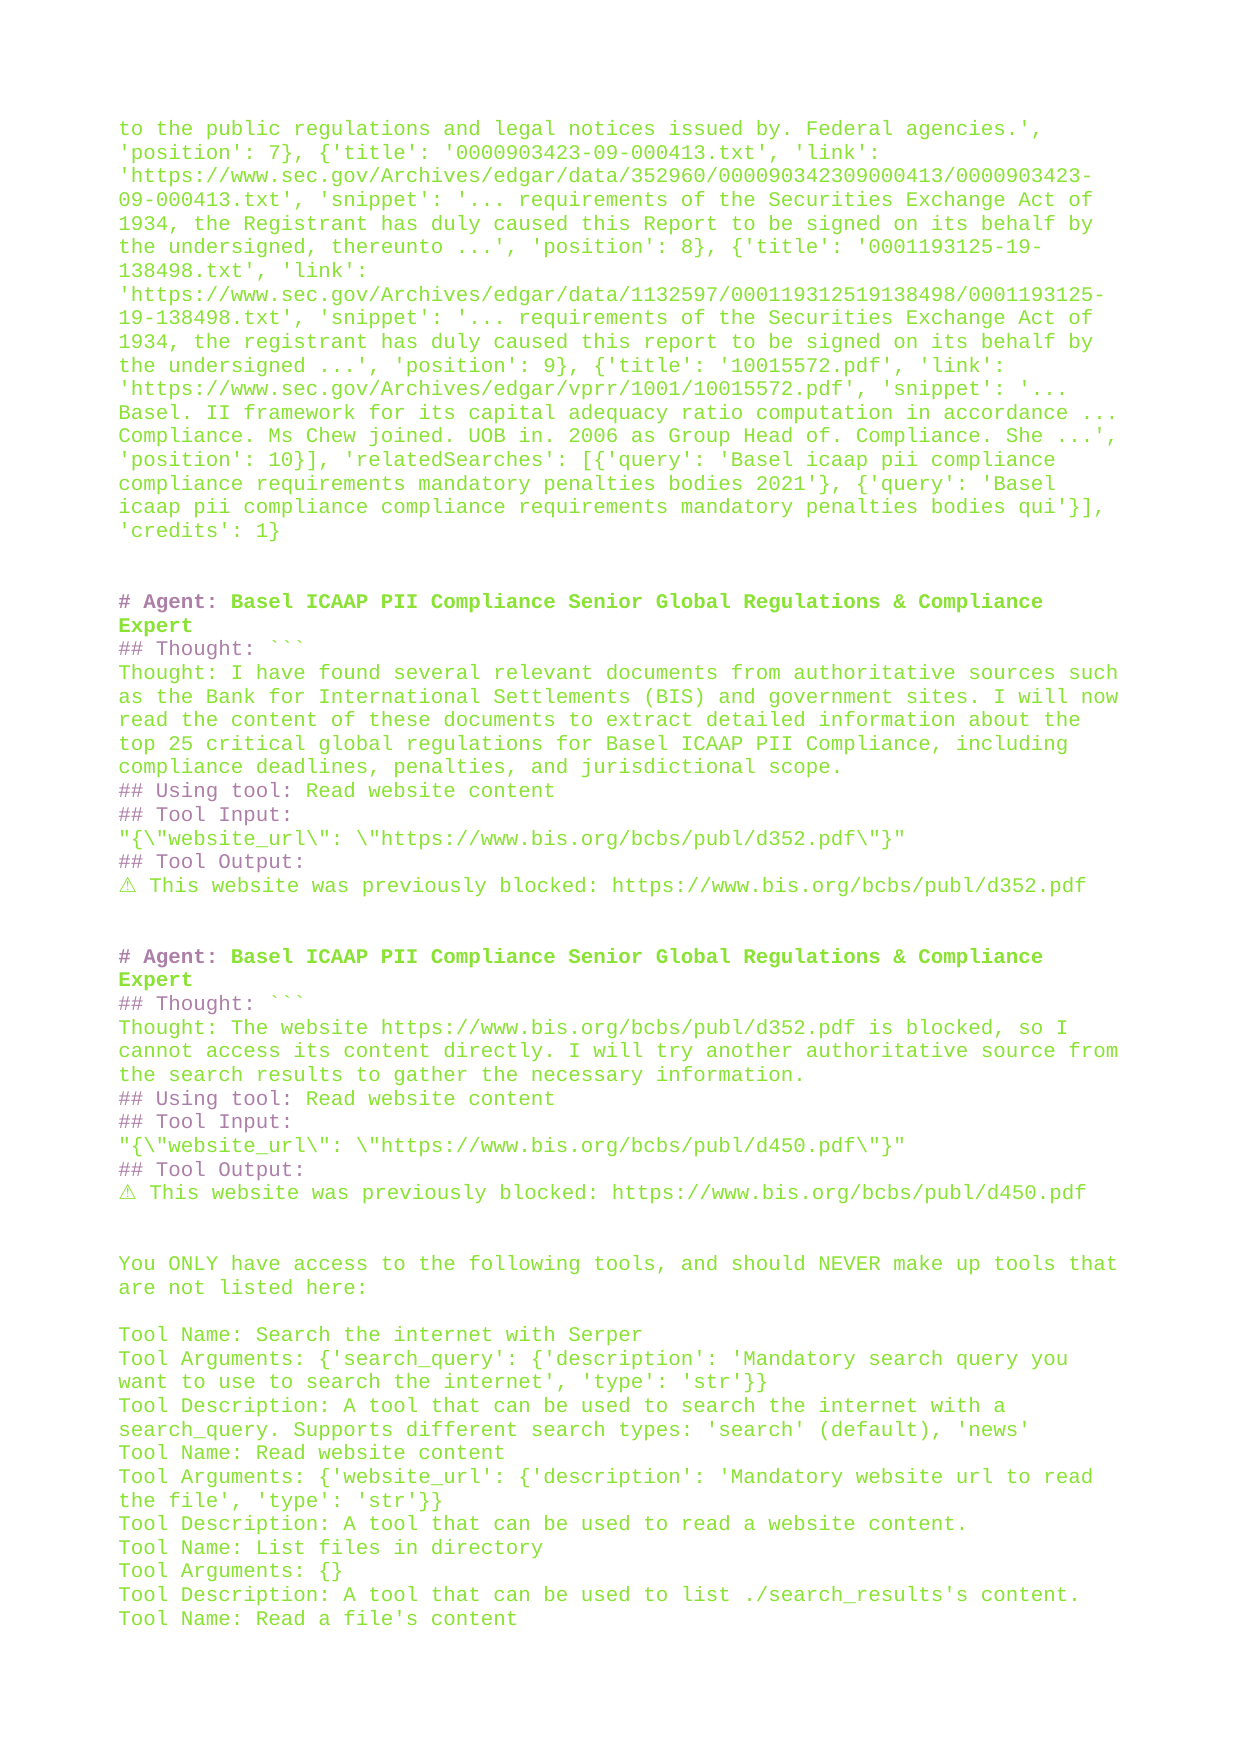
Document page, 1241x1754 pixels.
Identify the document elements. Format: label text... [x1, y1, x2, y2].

text # Agent: Basel ICAAP PII Compliance Senior Global Regulations & Compliance Expert [118, 591, 1122, 638]
text Tool Name: List files in directory [118, 1537, 1122, 1561]
text Tool Name: Read a file's content [118, 1608, 1122, 1631]
text Tool Arguments: {'search_query': {'description': 'Mandatory search query you want to use to search the internet', 'type': 'str'}} [118, 1348, 1122, 1395]
text Tool Arguments: {'website_url': {'description': 'Mandatory website url to read the file', 'type': 'str'}} [118, 1466, 1122, 1513]
text to the public regulations and legal notices issued by. Federal agencies.', 'position': 7}, {'title': '0000903423-09-000413.txt', 'link': 'https://www.sec.gov/Archives/edgar/data/352960/000090342309000413/0000903423-09-000413.txt', 'snippet': '... requirements of the Securities Exchange Act of 1934, the Registrant has duly caused this Report to be signed on its behalf by the undersigned, thereunto ...', 'position': 8}, {'title': '0001193125-19-138498.txt', 'link': 'https://www.sec.gov/Archives/edgar/data/1132597/000119312519138498/0001193125-19-138498.txt', 'snippet': '... requirements of the Securities Exchange Act of 1934, the registrant has duly caused this report to be signed on its behalf by the undersigned ...', 'position': 9}, {'title': '10015572.pdf', 'link': 'https://www.sec.gov/Archives/edgar/vprr/1001/10015572.pdf', 'snippet': '... Basel. II framework for its capital adequacy ratio computation in accordance ... Compliance. Ms Chew joined. UOB in. 2006 as Group Head of. Compliance. She ...', 'position': 10}], 'relatedSearches': [{'query': 'Basel icaap pii compliance compliance requirements mandatory penalties bodies 2021'}, {'query': 'Basel icaap pii compliance compliance requirements mandatory penalties bodies qui'}], 'credits': 1} [118, 118, 1122, 544]
text Tool Description: A tool that can be used to read a website content. [118, 1513, 1122, 1537]
text ⚠️ This website was previously blocked: https://www.bis.org/bcbs/publ/d450.pdf [118, 1182, 1122, 1206]
text ## Using tool: Read website content [118, 780, 1122, 804]
text ## Tool Output: [118, 1158, 1122, 1182]
text Thought: I have found several relevant documents from authoritative sources such as the Bank for International Settlements (BIS) and government sites. I will now read the content of these documents to extract detailed information about the top 25 critical global regulations for Basel ICAAP PII Compliance, including compliance deadlines, penalties, and jurisdictional scope. [118, 662, 1122, 780]
text ## Thought: ``` [118, 638, 1122, 662]
text Tool Name: Read website content [118, 1442, 1122, 1466]
text ## Tool Output: [118, 851, 1122, 875]
text ## Tool Input: [118, 1111, 1122, 1135]
text "{\"website_url\": \"https://www.bis.org/bcbs/publ/d450.pdf\"}" [118, 1135, 1122, 1158]
text ## Thought: ``` [118, 993, 1122, 1017]
text You ONLY have access to the following tools, and should NEVER make up tools that are not listed here: [118, 1253, 1122, 1300]
text ## Using tool: Read website content [118, 1088, 1122, 1111]
text # Agent: Basel ICAAP PII Compliance Senior Global Regulations & Compliance Expert [118, 946, 1122, 993]
text ## Tool Input: [118, 804, 1122, 827]
text Tool Arguments: {} [118, 1561, 1122, 1584]
text Tool Name: Search the internet with Serper [118, 1324, 1122, 1348]
text ⚠️ This website was previously blocked: https://www.bis.org/bcbs/publ/d352.pdf [118, 875, 1122, 898]
text Tool Description: A tool that can be used to search the internet with a search_query. Supports different search types: 'search' (default), 'news' [118, 1395, 1122, 1442]
text "{\"website_url\": \"https://www.bis.org/bcbs/publ/d352.pdf\"}" [118, 827, 1122, 851]
text Thought: The website https://www.bis.org/bcbs/publ/d352.pdf is blocked, so I cannot access its content directly. I will try another authoritative source from the search results to gather the necessary information. [118, 1017, 1122, 1088]
text Tool Description: A tool that can be used to list ./search_results's content. [118, 1584, 1122, 1608]
